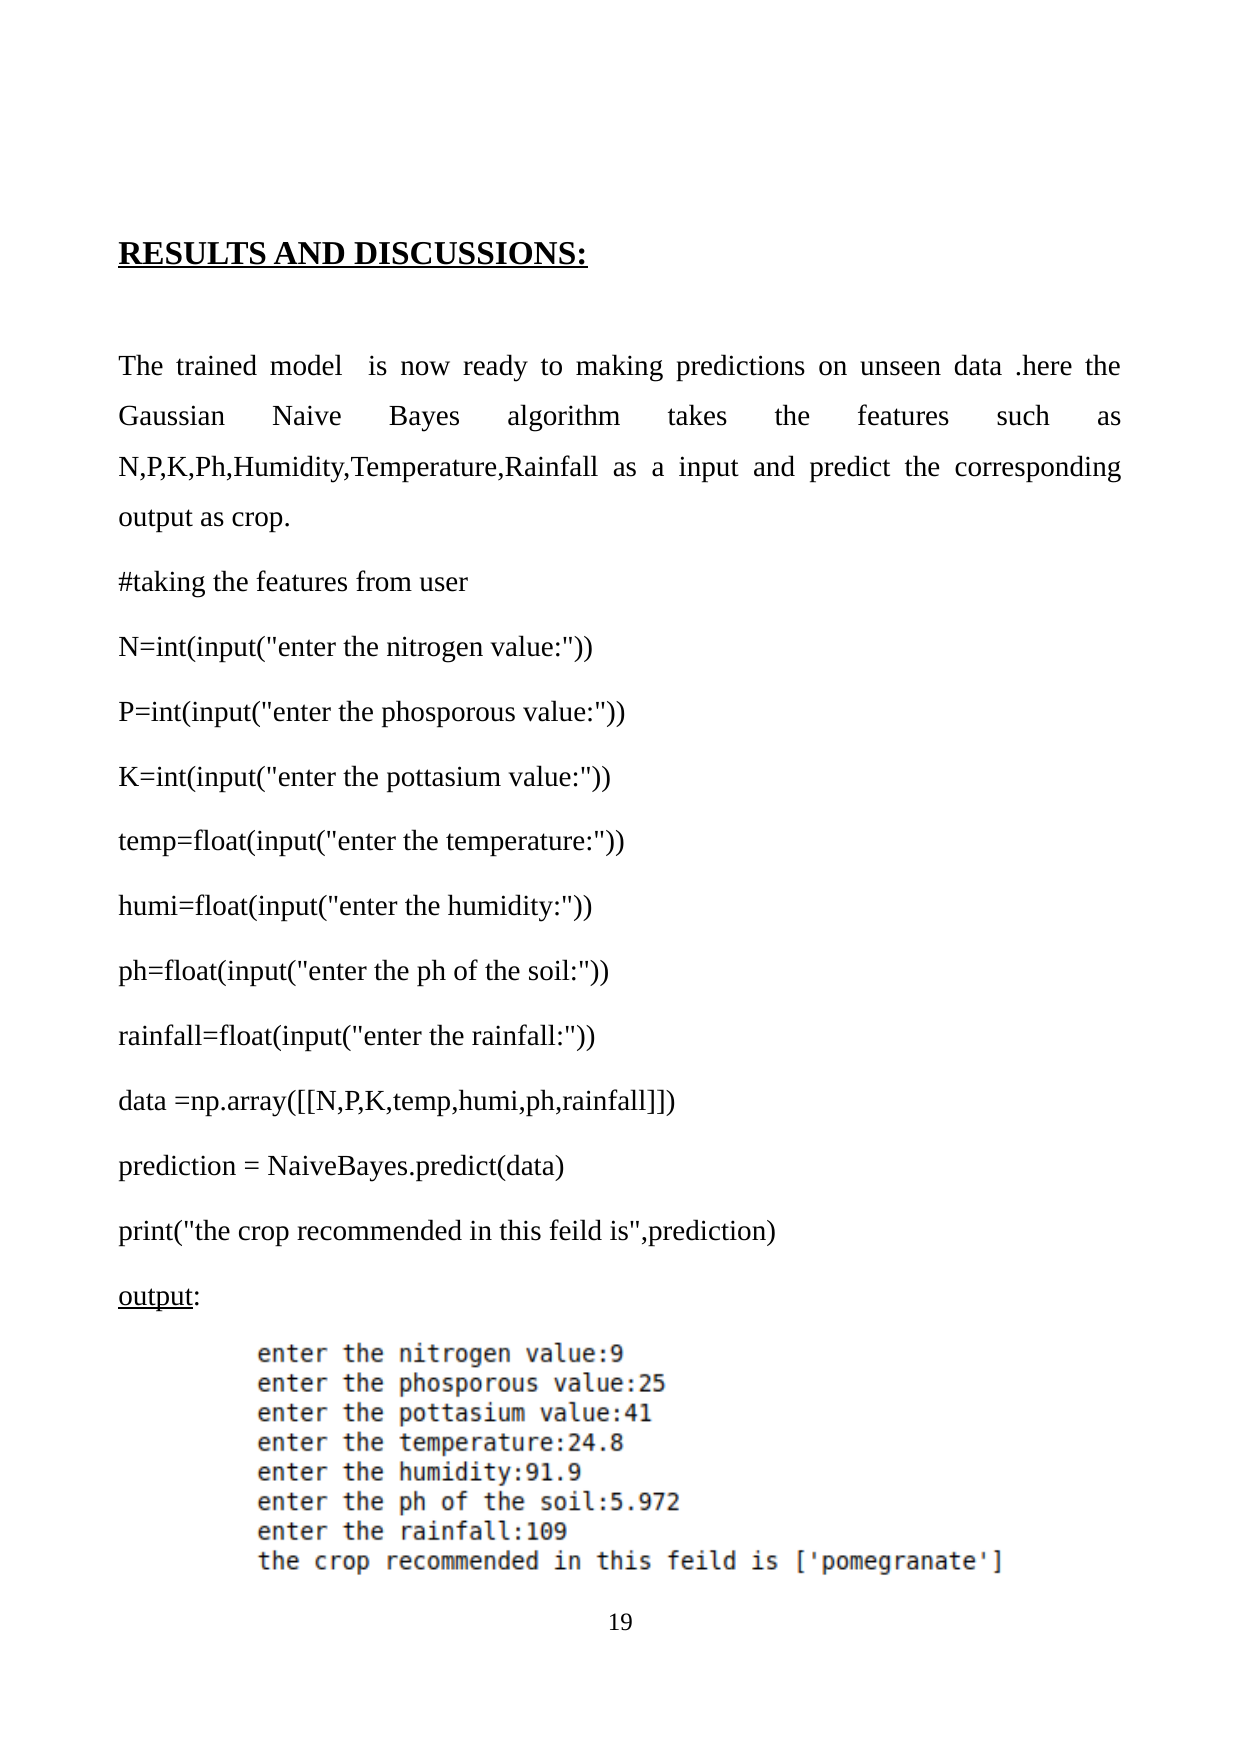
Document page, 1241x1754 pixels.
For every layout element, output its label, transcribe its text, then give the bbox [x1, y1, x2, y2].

text output: [118, 1278, 1122, 1311]
text P=int(input("enter the phosporous value:")) [118, 694, 1122, 727]
text ph=float(input("enter the ph of the soil:")) [118, 953, 1122, 987]
text print("the crop recommended in this feild is",prediction) [118, 1213, 1122, 1246]
text RESULTS AND DISCUSSIONS: [118, 233, 1122, 271]
text data =np.array([[N,P,K,temp,humi,ph,rainfall]]) [118, 1083, 1122, 1117]
text The trained model is now ready to making predictions on unseen data .here the Gaussian Naive Bayes algorithm takes the features such as N,P,K,Ph,Humidity,Temperature,Rainfall as a input and predict the corresponding output as crop. [118, 348, 1122, 533]
text #taking the features from user [118, 564, 1122, 597]
text rainfall=float(input("enter the rainfall:")) [118, 1018, 1122, 1052]
text temp=float(input("enter the temperature:")) [118, 823, 1122, 857]
text humi=float(input("enter the humidity:")) [118, 888, 1122, 922]
text K=int(input("enter the pottasium value:")) [118, 759, 1122, 792]
text N=int(input("enter the nitrogen value:")) [118, 629, 1122, 662]
text prediction = NaiveBayes.predict(data) [118, 1148, 1122, 1182]
picture [166, 1328, 936, 1592]
